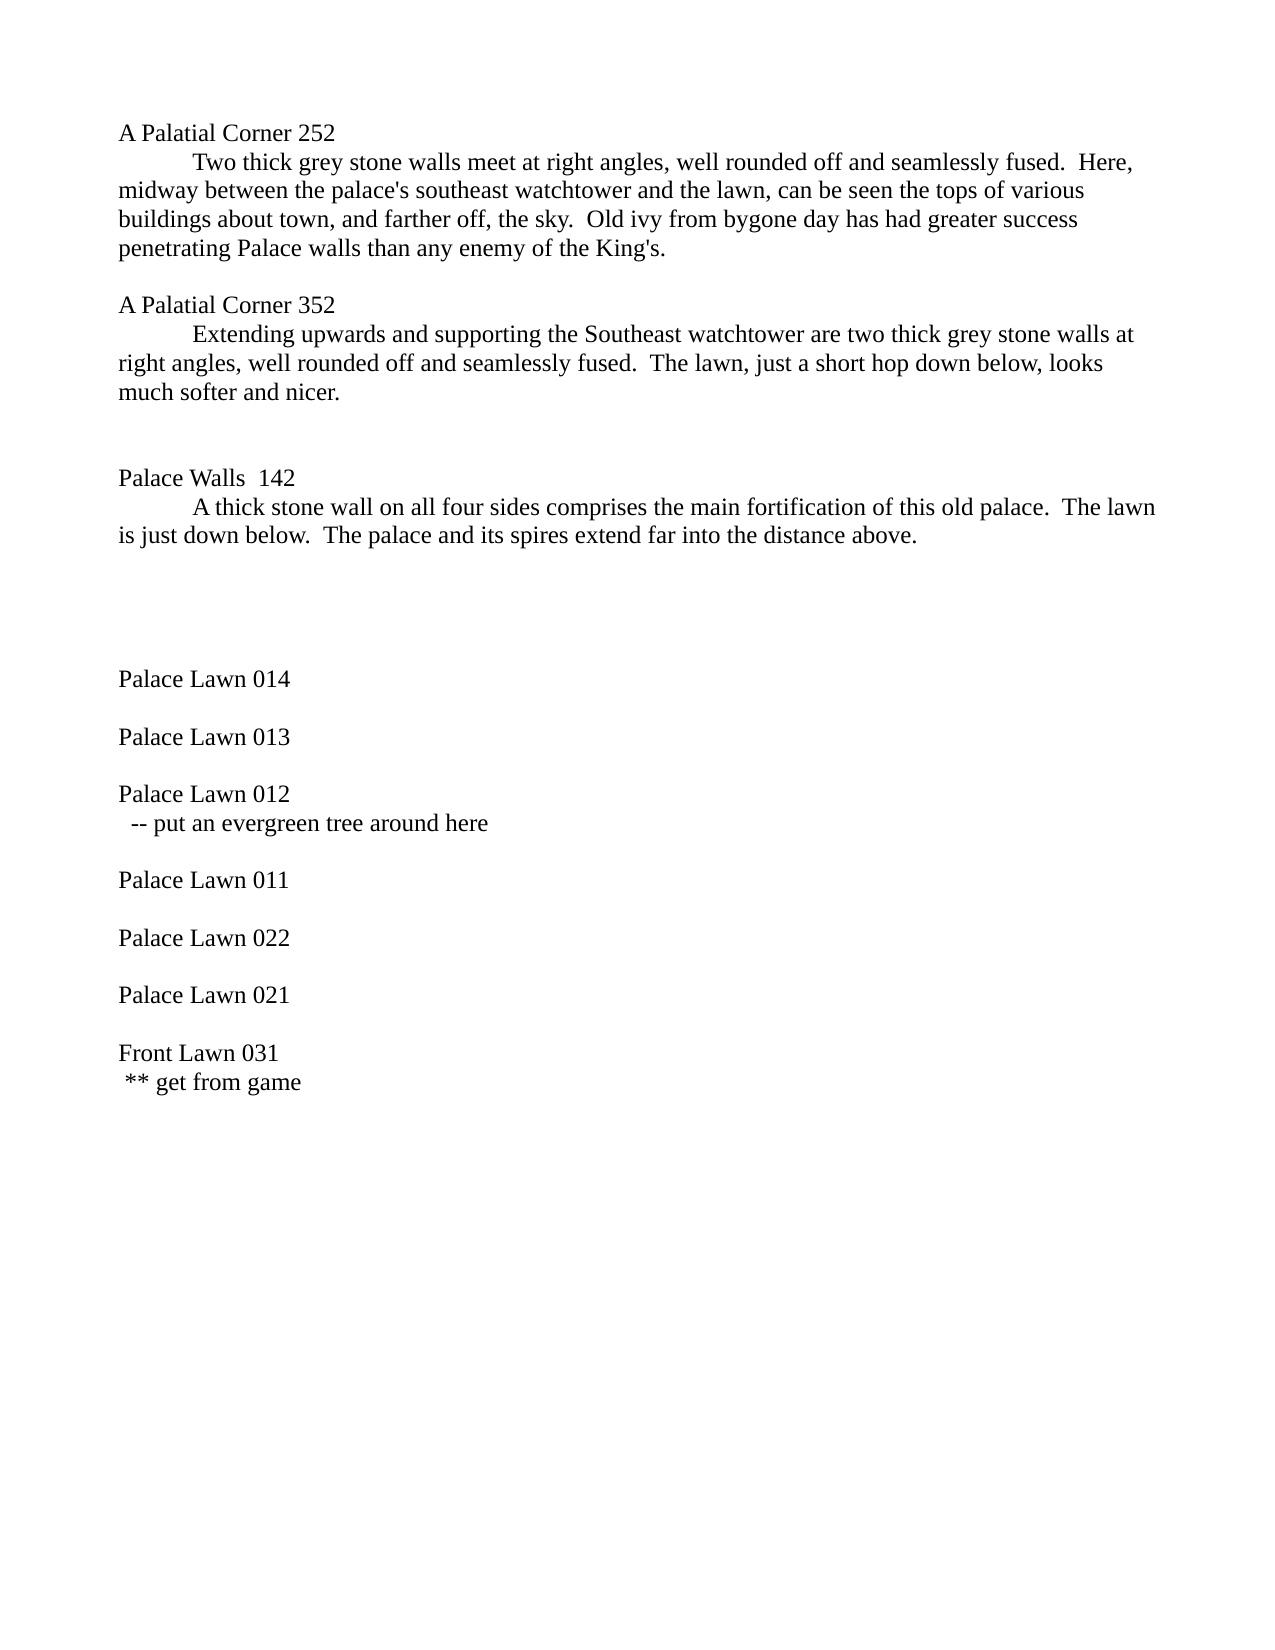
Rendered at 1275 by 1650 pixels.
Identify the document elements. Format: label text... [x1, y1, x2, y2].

text -- put an evergreen tree around here [118, 808, 1157, 837]
text Front Lawn 031 [118, 1038, 1157, 1067]
text ** get from game [118, 1067, 1157, 1096]
text A thick stone wall on all four sides comprises the main fortification of this old palace. The lawn is just down below. The palace and its spires extend far into the distance above. [118, 492, 1157, 549]
text Palace Walls 142 [118, 463, 1157, 492]
text Palace Lawn 013 [118, 722, 1157, 751]
text Palace Lawn 011 [118, 866, 1157, 894]
text Extending upwards and supporting the Southeast watchtower are two thick grey stone walls at right angles, well rounded off and seamlessly fused. The lawn, just a short hop down below, looks much softer and nicer. [118, 319, 1157, 406]
text Palace Lawn 014 [118, 664, 1157, 693]
text Palace Lawn 012 [118, 779, 1157, 808]
text Palace Lawn 022 [118, 923, 1157, 952]
text A Palatial Corner 252 [118, 118, 1157, 147]
text A Palatial Corner 352 [118, 291, 1157, 319]
text Palace Lawn 021 [118, 981, 1157, 1009]
text Two thick grey stone walls meet at right angles, well rounded off and seamlessly fused. Here, midway between the palace's southeast watchtower and the lawn, can be seen the tops of various buildings about town, and farther off, the sky. Old ivy from bygone day has had greater success penetrating Palace walls than any enemy of the King's. [118, 147, 1157, 262]
